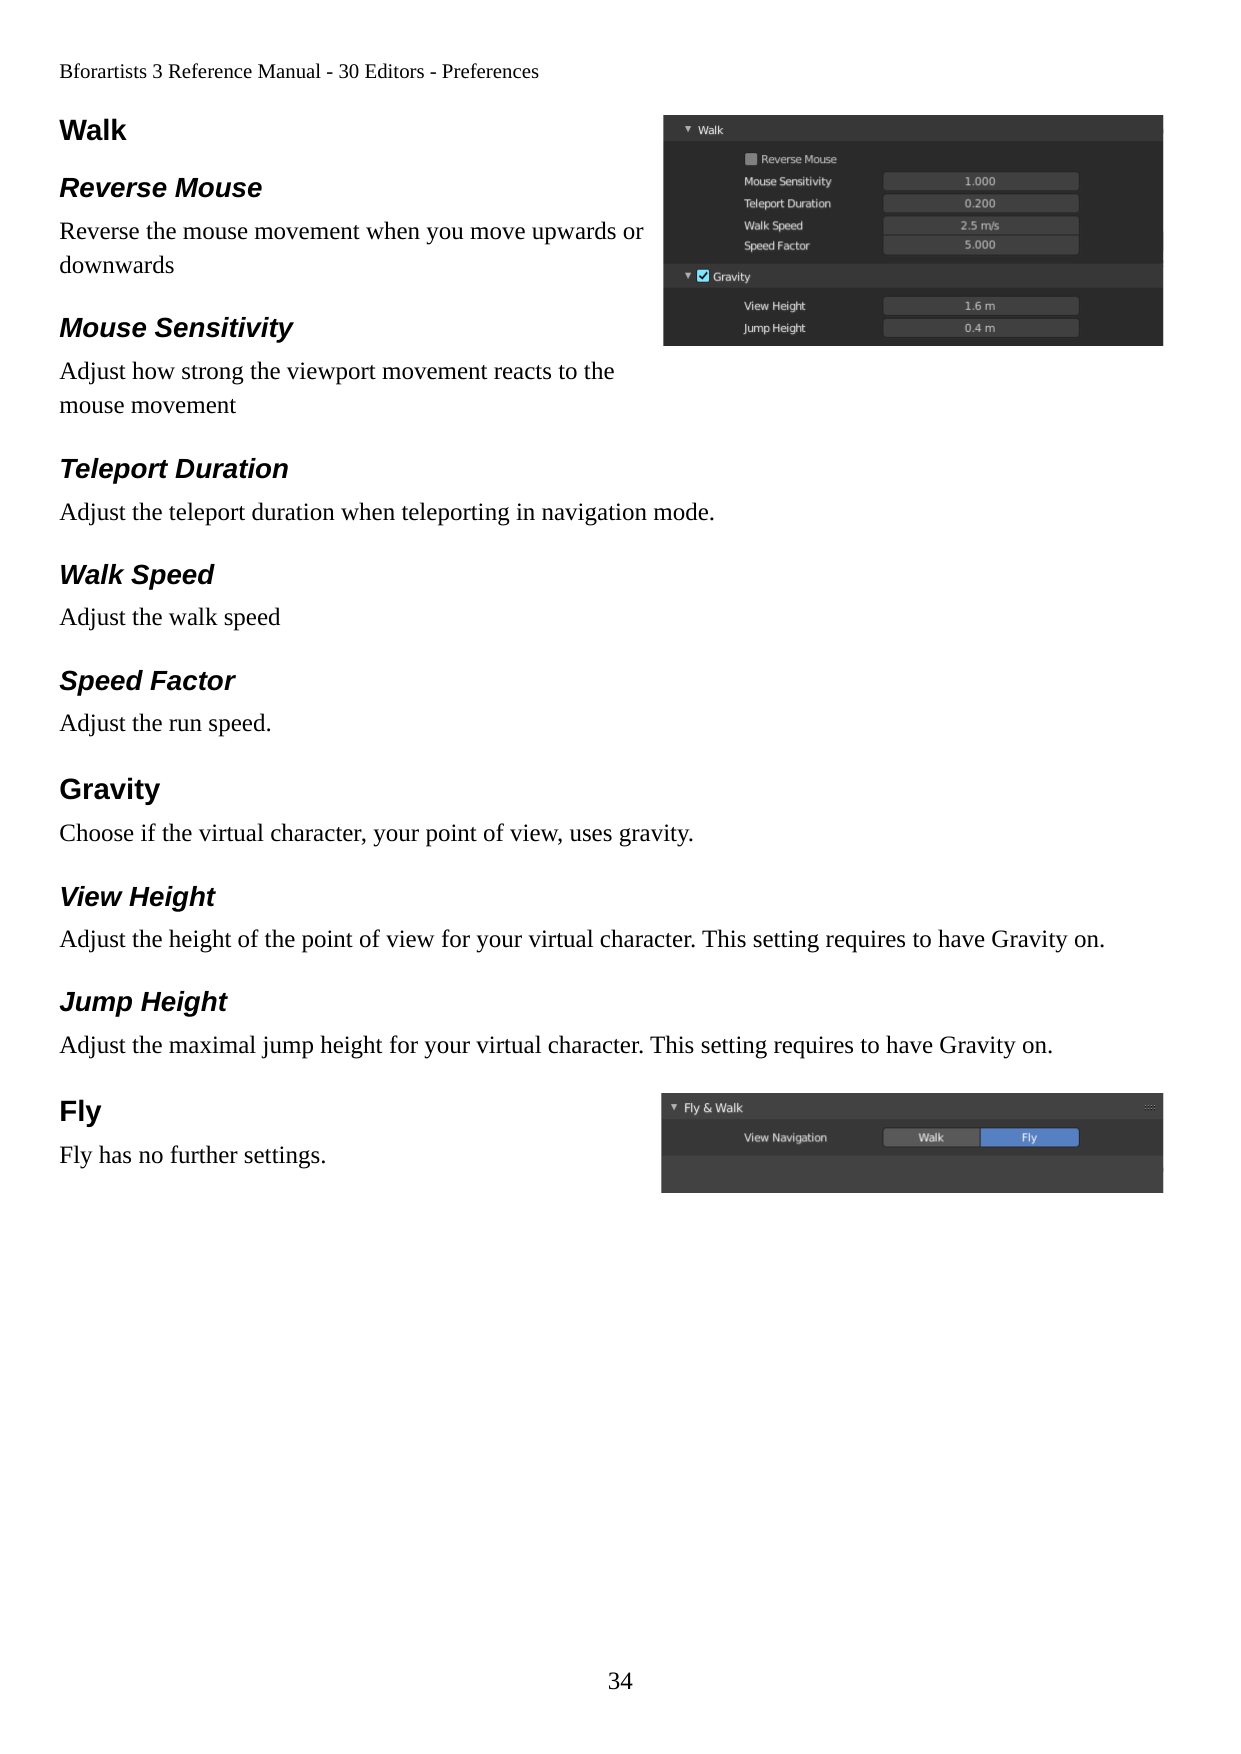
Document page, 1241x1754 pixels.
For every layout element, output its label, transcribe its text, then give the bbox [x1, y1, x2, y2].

subtitle Walk Speed [59, 558, 1181, 590]
subtitle Jump Height [59, 986, 1181, 1018]
subtitle Walk [59, 113, 1181, 146]
text Adjust the teleport duration when teleporting in navigation mode. [59, 497, 1181, 525]
text Adjust how strong the viewport movement reacts to the mouse movement [59, 356, 1181, 419]
subtitle [1164, 1094, 1181, 1128]
text Adjust the height of the point of view for your virtual character. This setting requires to have Gravity on. [59, 924, 1181, 953]
subtitle View Height [59, 880, 1181, 912]
subtitle Gravity [59, 772, 1181, 806]
subtitle [1164, 312, 1181, 344]
text Choose if the virtual character, your point of view, uses gravity. [59, 818, 1181, 847]
text Adjust the walk speed [59, 602, 1181, 631]
subtitle [1164, 171, 1181, 203]
subtitle Fly [59, 1094, 661, 1128]
subtitle Mouse Sensitivity [59, 312, 663, 344]
picture [661, 1093, 1164, 1193]
text Fly has no further settings. [59, 1140, 661, 1169]
subtitle Speed Factor [59, 664, 1181, 696]
text Adjust the run speed. [59, 708, 1181, 737]
picture [663, 115, 1164, 346]
text Reverse the mouse movement when you move upwards or downwards [59, 216, 663, 279]
text Adjust the maximal jump height for your virtual character. This setting requires to have Gravity on. [59, 1030, 1181, 1059]
subtitle Reverse Mouse [59, 171, 663, 203]
subtitle Teleport Duration [59, 452, 1181, 484]
